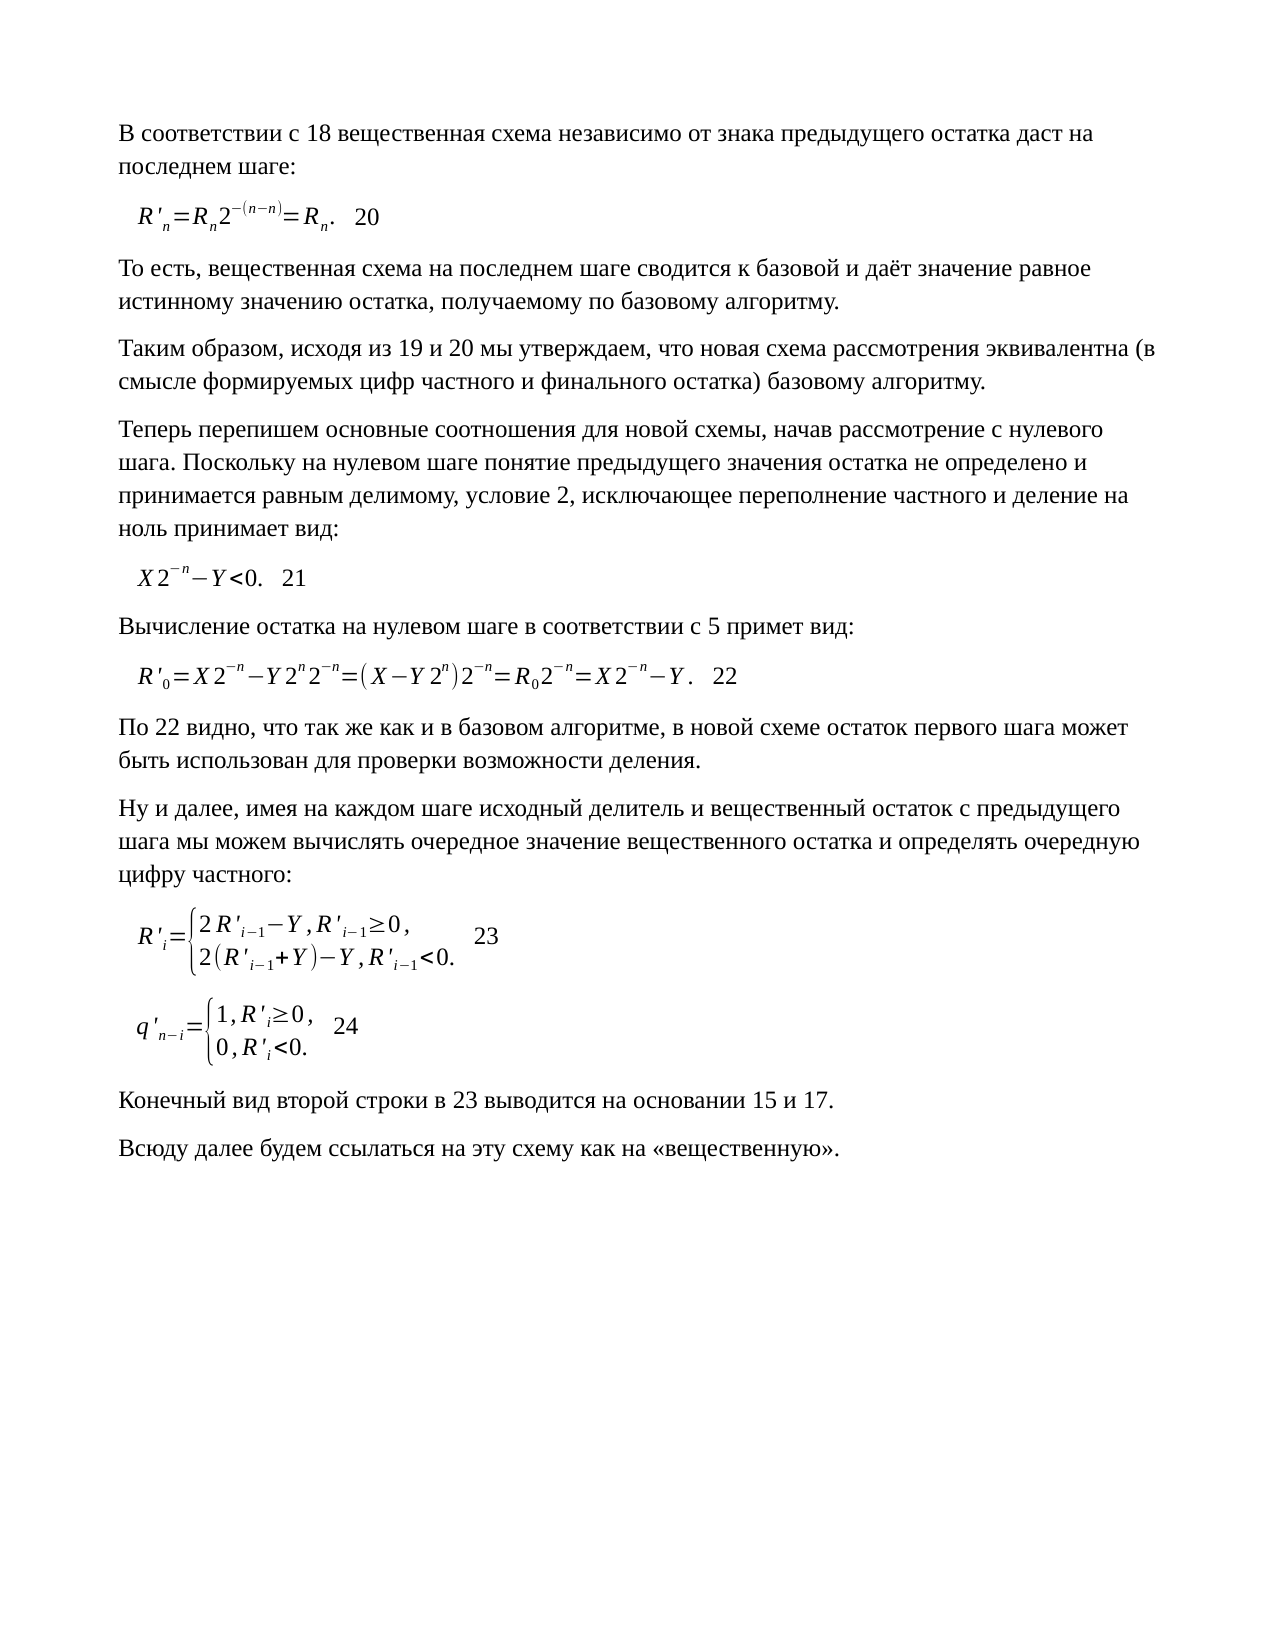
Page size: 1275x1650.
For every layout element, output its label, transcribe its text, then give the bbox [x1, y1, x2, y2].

text По 22 видно, что так же как и в базовом алгоритме, в новой схеме остаток первого шага может быть использован для проверки возможности деления. [118, 712, 1157, 774]
text Конечный вид второй строки в 23 выводится на основании 15 и 17. [118, 1086, 1157, 1114]
text В соответствии с 18 вещественная схема независимо от знака предыдущего остатка даст на последнем шаге: [118, 118, 1157, 180]
text То есть, вещественная схема на последнем шаге сводится к базовой и даёт значение равное истинному значению остатка, получаемому по базовому алгоритму. [118, 253, 1157, 314]
text 21 [118, 561, 1157, 592]
text 23 [118, 906, 1157, 977]
text 22 [118, 658, 1157, 693]
text Всюду далее будем ссылаться на эту схему как на «вещественную». [118, 1133, 1157, 1162]
text Теперь перепишем основные соотношения для новой схемы, начав рассмотрение с нулевого шага. Поскольку на нулевом шаге понятие предыдущего значения остатка не определено и принимается равным делимому, условие 2, исключающее переполнение частного и деление на ноль принимает вид: [118, 414, 1157, 542]
text Вычисление остатка на нулевом шаге в соответствии с 5 примет вид: [118, 611, 1157, 639]
text 24 [118, 996, 1157, 1067]
text Таким образом, исходя из 19 и 20 мы утверждаем, что новая схема рассмотрения эквивалентна (в смысле формируемых цифр частного и финального остатка) базовому алгоритму. [118, 333, 1157, 395]
text 20 [118, 199, 1157, 234]
text Ну и далее, имея на каждом шаге исходный делитель и вещественный остаток с предыдущего шага мы можем вычислять очередное значение вещественного остатка и определять очередную цифру частного: [118, 793, 1157, 888]
